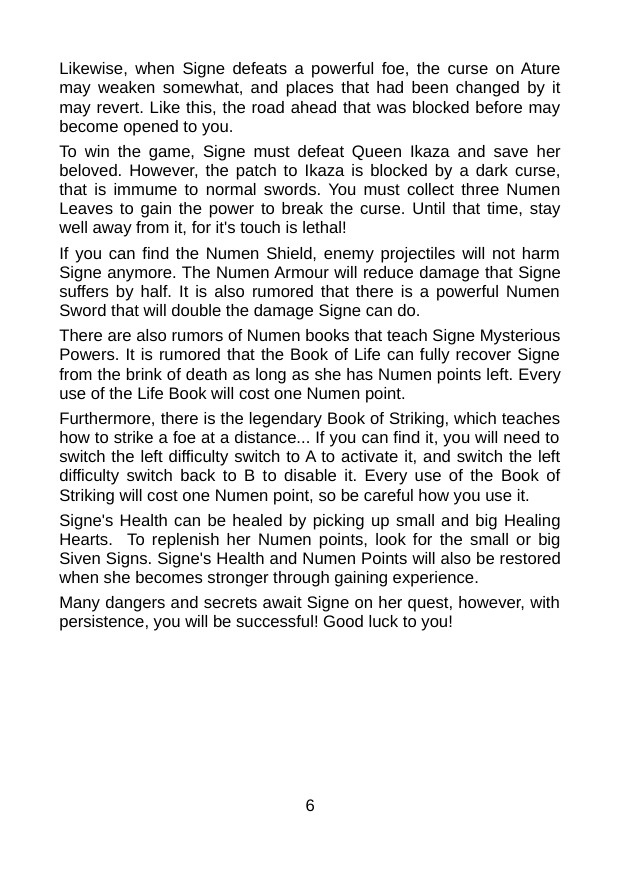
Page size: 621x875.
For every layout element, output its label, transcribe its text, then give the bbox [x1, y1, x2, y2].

text Furthermore, there is the legendary Book of Striking, which teaches how to strike a foe at a distance... If you can find it, you will need to switch the left difficulty switch to A to activate it, and switch the left difficulty switch back to B to disable it. Every use of the Book of Striking will cost one Numen point, so be careful how you use it. [59, 409, 561, 504]
text If you can find the Numen Shield, enemy projectiles will not harm Signe anymore. The Numen Armour will reduce damage that Signe suffers by half. It is also rumored that there is a powerful Numen Sword that will double the damage Signe can do. [59, 243, 561, 320]
text To win the game, Signe must defeat Queen Ikaza and save her beloved. However, the patch to Ikaza is blocked by a dark curse, that is immume to normal swords. You must collect three Numen Leaves to gain the power to break the curse. Until that time, stay well away from it, for it's touch is lethal! [59, 142, 561, 237]
text Likewise, when Signe defeats a powerful foe, the curse on Ature may weaken somewhat, and places that had been changed by it may revert. Like this, the road ahead that was blocked before may become opened to you. [59, 59, 561, 136]
text Many dangers and secrets await Signe on her quest, however, with persistence, you will be successful! Good luck to you! [59, 593, 561, 631]
text Signe's Health can be healed by picking up small and big Healing Hearts. To replenish her Numen points, look for the small or big Siven Signs. Signe's Health and Numen Points will also be restored when she becomes stronger through gaining experience. [59, 510, 561, 587]
text There are also rumors of Numen books that teach Signe Mysterious Powers. It is rumored that the Book of Life can fully recover Signe from the brink of death as long as she has Numen points left. Every use of the Life Book will cost one Numen point. [59, 326, 561, 403]
